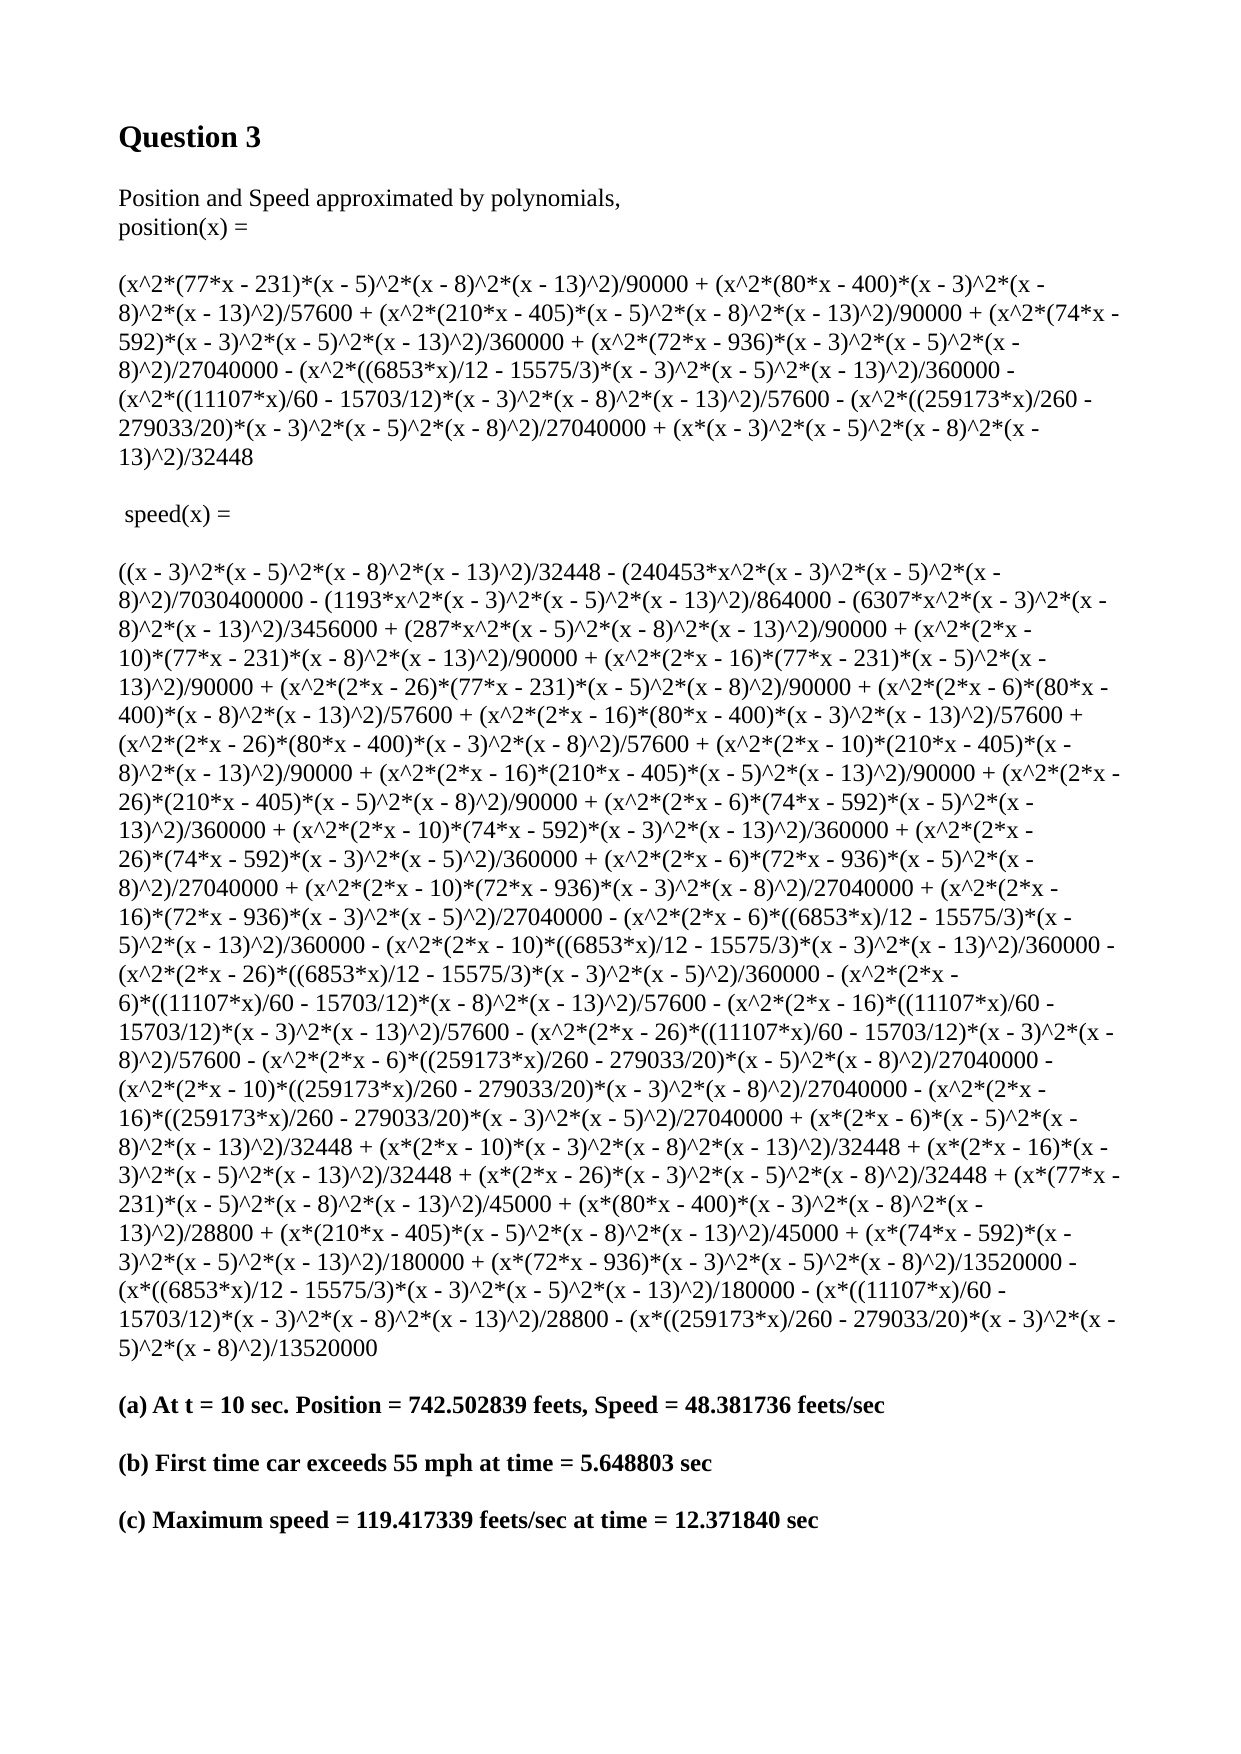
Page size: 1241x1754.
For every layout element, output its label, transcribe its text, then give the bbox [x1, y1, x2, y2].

text position(x) = [118, 212, 1122, 240]
text (x^2*(77*x - 231)*(x - 5)^2*(x - 8)^2*(x - 13)^2)/90000 + (x^2*(80*x - 400)*(x - 3)^2*(x - 8)^2*(x - 13)^2)/57600 + (x^2*(210*x - 405)*(x - 5)^2*(x - 8)^2*(x - 13)^2)/90000 + (x^2*(74*x - 592)*(x - 3)^2*(x - 5)^2*(x - 13)^2)/360000 + (x^2*(72*x - 936)*(x - 3)^2*(x - 5)^2*(x - 8)^2)/27040000 - (x^2*((6853*x)/12 - 15575/3)*(x - 3)^2*(x - 5)^2*(x - 13)^2)/360000 - (x^2*((11107*x)/60 - 15703/12)*(x - 3)^2*(x - 8)^2*(x - 13)^2)/57600 - (x^2*((259173*x)/260 - 279033/20)*(x - 3)^2*(x - 5)^2*(x - 8)^2)/27040000 + (x*(x - 3)^2*(x - 5)^2*(x - 8)^2*(x - 13)^2)/32448 [118, 269, 1122, 470]
text (a) At t = 10 sec. Position = 742.502839 feets, Speed = 48.381736 feets/sec [118, 1390, 1122, 1419]
text Position and Speed approximated by polynomials, [118, 183, 1122, 212]
text Question 3 [118, 118, 1122, 154]
text ((x - 3)^2*(x - 5)^2*(x - 8)^2*(x - 13)^2)/32448 - (240453*x^2*(x - 3)^2*(x - 5)^2*(x - 8)^2)/7030400000 - (1193*x^2*(x - 3)^2*(x - 5)^2*(x - 13)^2)/864000 - (6307*x^2*(x - 3)^2*(x - 8)^2*(x - 13)^2)/3456000 + (287*x^2*(x - 5)^2*(x - 8)^2*(x - 13)^2)/90000 + (x^2*(2*x - 10)*(77*x - 231)*(x - 8)^2*(x - 13)^2)/90000 + (x^2*(2*x - 16)*(77*x - 231)*(x - 5)^2*(x - 13)^2)/90000 + (x^2*(2*x - 26)*(77*x - 231)*(x - 5)^2*(x - 8)^2)/90000 + (x^2*(2*x - 6)*(80*x - 400)*(x - 8)^2*(x - 13)^2)/57600 + (x^2*(2*x - 16)*(80*x - 400)*(x - 3)^2*(x - 13)^2)/57600 + (x^2*(2*x - 26)*(80*x - 400)*(x - 3)^2*(x - 8)^2)/57600 + (x^2*(2*x - 10)*(210*x - 405)*(x - 8)^2*(x - 13)^2)/90000 + (x^2*(2*x - 16)*(210*x - 405)*(x - 5)^2*(x - 13)^2)/90000 + (x^2*(2*x - 26)*(210*x - 405)*(x - 5)^2*(x - 8)^2)/90000 + (x^2*(2*x - 6)*(74*x - 592)*(x - 5)^2*(x - 13)^2)/360000 + (x^2*(2*x - 10)*(74*x - 592)*(x - 3)^2*(x - 13)^2)/360000 + (x^2*(2*x - 26)*(74*x - 592)*(x - 3)^2*(x - 5)^2)/360000 + (x^2*(2*x - 6)*(72*x - 936)*(x - 5)^2*(x - 8)^2)/27040000 + (x^2*(2*x - 10)*(72*x - 936)*(x - 3)^2*(x - 8)^2)/27040000 + (x^2*(2*x - 16)*(72*x - 936)*(x - 3)^2*(x - 5)^2)/27040000 - (x^2*(2*x - 6)*((6853*x)/12 - 15575/3)*(x - 5)^2*(x - 13)^2)/360000 - (x^2*(2*x - 10)*((6853*x)/12 - 15575/3)*(x - 3)^2*(x - 13)^2)/360000 - (x^2*(2*x - 26)*((6853*x)/12 - 15575/3)*(x - 3)^2*(x - 5)^2)/360000 - (x^2*(2*x - 6)*((11107*x)/60 - 15703/12)*(x - 8)^2*(x - 13)^2)/57600 - (x^2*(2*x - 16)*((11107*x)/60 - 15703/12)*(x - 3)^2*(x - 13)^2)/57600 - (x^2*(2*x - 26)*((11107*x)/60 - 15703/12)*(x - 3)^2*(x - 8)^2)/57600 - (x^2*(2*x - 6)*((259173*x)/260 - 279033/20)*(x - 5)^2*(x - 8)^2)/27040000 - (x^2*(2*x - 10)*((259173*x)/260 - 279033/20)*(x - 3)^2*(x - 8)^2)/27040000 - (x^2*(2*x - 16)*((259173*x)/260 - 279033/20)*(x - 3)^2*(x - 5)^2)/27040000 + (x*(2*x - 6)*(x - 5)^2*(x - 8)^2*(x - 13)^2)/32448 + (x*(2*x - 10)*(x - 3)^2*(x - 8)^2*(x - 13)^2)/32448 + (x*(2*x - 16)*(x - 3)^2*(x - 5)^2*(x - 13)^2)/32448 + (x*(2*x - 26)*(x - 3)^2*(x - 5)^2*(x - 8)^2)/32448 + (x*(77*x - 231)*(x - 5)^2*(x - 8)^2*(x - 13)^2)/45000 + (x*(80*x - 400)*(x - 3)^2*(x - 8)^2*(x - 13)^2)/28800 + (x*(210*x - 405)*(x - 5)^2*(x - 8)^2*(x - 13)^2)/45000 + (x*(74*x - 592)*(x - 3)^2*(x - 5)^2*(x - 13)^2)/180000 + (x*(72*x - 936)*(x - 3)^2*(x - 5)^2*(x - 8)^2)/13520000 - (x*((6853*x)/12 - 15575/3)*(x - 3)^2*(x - 5)^2*(x - 13)^2)/180000 - (x*((11107*x)/60 - 15703/12)*(x - 3)^2*(x - 8)^2*(x - 13)^2)/28800 - (x*((259173*x)/260 - 279033/20)*(x - 3)^2*(x - 5)^2*(x - 8)^2)/13520000 [118, 557, 1122, 1362]
text (b) First time car exceeds 55 mph at time = 5.648803 sec [118, 1448, 1122, 1477]
text speed(x) = [118, 499, 1122, 528]
text (c) Maximum speed = 119.417339 feets/sec at time = 12.371840 sec [118, 1505, 1122, 1534]
